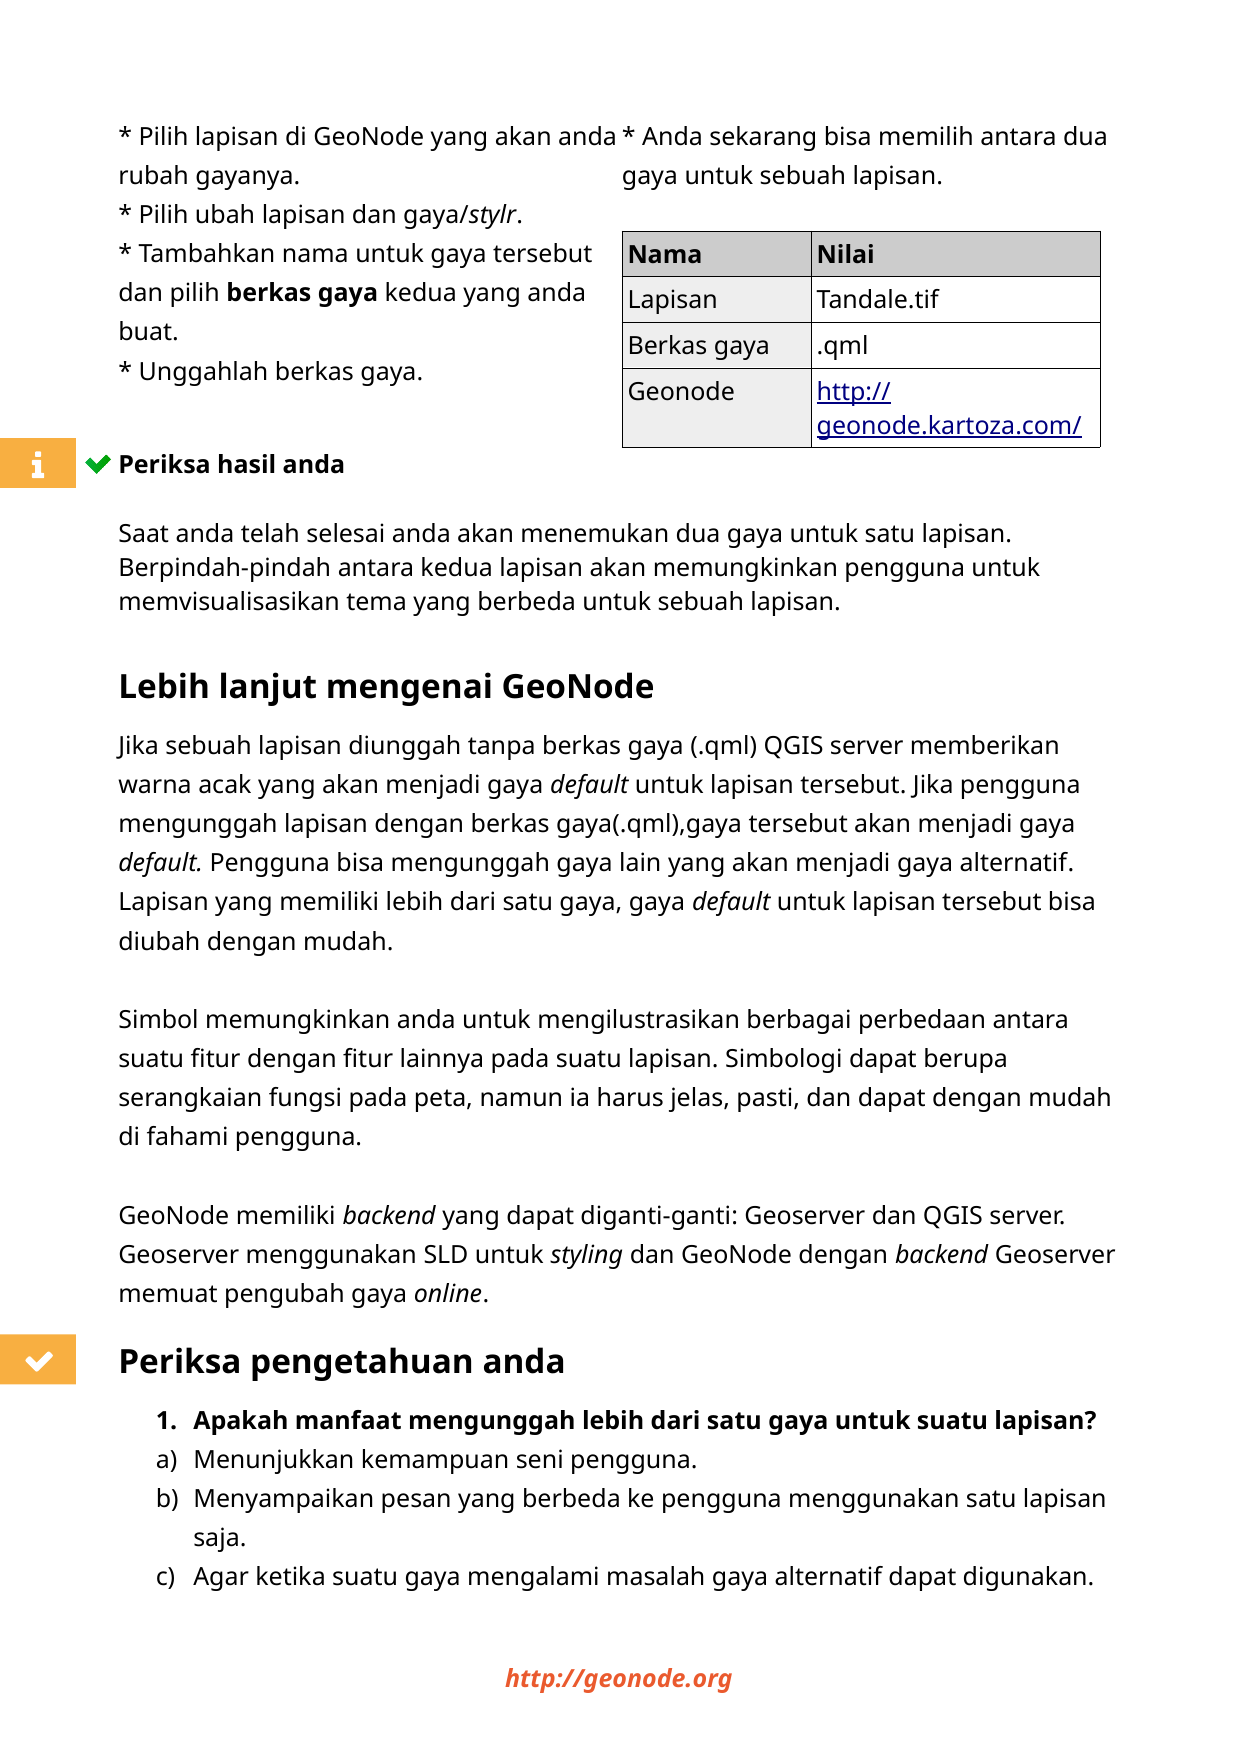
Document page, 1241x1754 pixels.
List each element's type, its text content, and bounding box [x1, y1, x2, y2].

text * Pilih lapisan di GeoNode yang akan anda rubah gayanya. [118, 118, 619, 191]
table_header Nilai [812, 232, 1100, 276]
table_cell Tandale.tif [812, 277, 1100, 322]
text Saat anda telah selesai anda akan menemukan dua gaya untuk satu lapisan. Berpindah-pindah antara kedua lapisan akan memungkinkan pengguna untuk memvisualisasikan tema yang berbeda untuk sebuah lapisan. [118, 515, 1122, 652]
list Menyampaikan pesan yang berbeda ke pengguna menggunakan satu lapisan saja. [156, 1481, 1122, 1554]
text Simbol memungkinkan anda untuk mengilustrasikan berbagai perbedaan antara suatu fitur dengan fitur lainnya pada suatu lapisan. Simbologi dapat berupa serangkaian fungsi pada peta, namun ia harus jelas, pasti, dan dapat dengan mudah di fahami pengguna. [118, 1001, 1122, 1153]
text Periksa hasil anda [118, 447, 1122, 481]
table_header Nama [623, 232, 811, 276]
text * Anda sekarang bisa memilih antara dua gaya untuk sebuah lapisan. [622, 118, 1122, 191]
text GeoNode memiliki backend yang dapat diganti-ganti: Geoserver dan QGIS server. Geoserver menggunakan SLD untuk styling dan GeoNode dengan backend Geoserver memuat pengubah gaya online. [118, 1197, 1122, 1310]
list Apakah manfaat mengunggah lebih dari satu gaya untuk suatu lapisan? [156, 1402, 1122, 1436]
text * Tambahkan nama untuk gaya tersebut dan pilih berkas gaya kedua yang anda buat. [118, 236, 619, 348]
table_cell Geonode [623, 369, 811, 447]
text Jika sebuah lapisan diunggah tanpa berkas gaya (.qml) QGIS server memberikan warna acak yang akan menjadi gaya default untuk lapisan tersebut. Jika pengguna mengunggah lapisan dengan berkas gaya(.qml),gaya tersebut akan menjadi gaya default. Pengguna bisa mengunggah gaya lain yang akan menjadi gaya alternatif. Lapisan yang memiliki lebih dari satu gaya, gaya default untuk lapisan tersebut bisa diubah dengan mudah. [118, 727, 1122, 957]
list Agar ketika suatu gaya mengalami masalah gaya alternatif dapat digunakan. [156, 1559, 1122, 1593]
list Menunjukkan kemampuan seni pengguna. [156, 1441, 1122, 1476]
text * Pilih ubah lapisan dan gaya/stylr. [118, 196, 619, 231]
table_cell .qml [812, 323, 1100, 367]
table_cell Lapisan [623, 277, 811, 322]
table_cell http://geonode.kartoza.com/ [812, 369, 1100, 447]
text * Unggahlah berkas gaya. [118, 353, 619, 387]
table_cell Berkas gaya [623, 323, 811, 367]
subtitle Periksa pengetahuan anda [118, 1338, 1122, 1384]
subtitle Lebih lanjut mengenai GeoNode [118, 663, 1122, 709]
